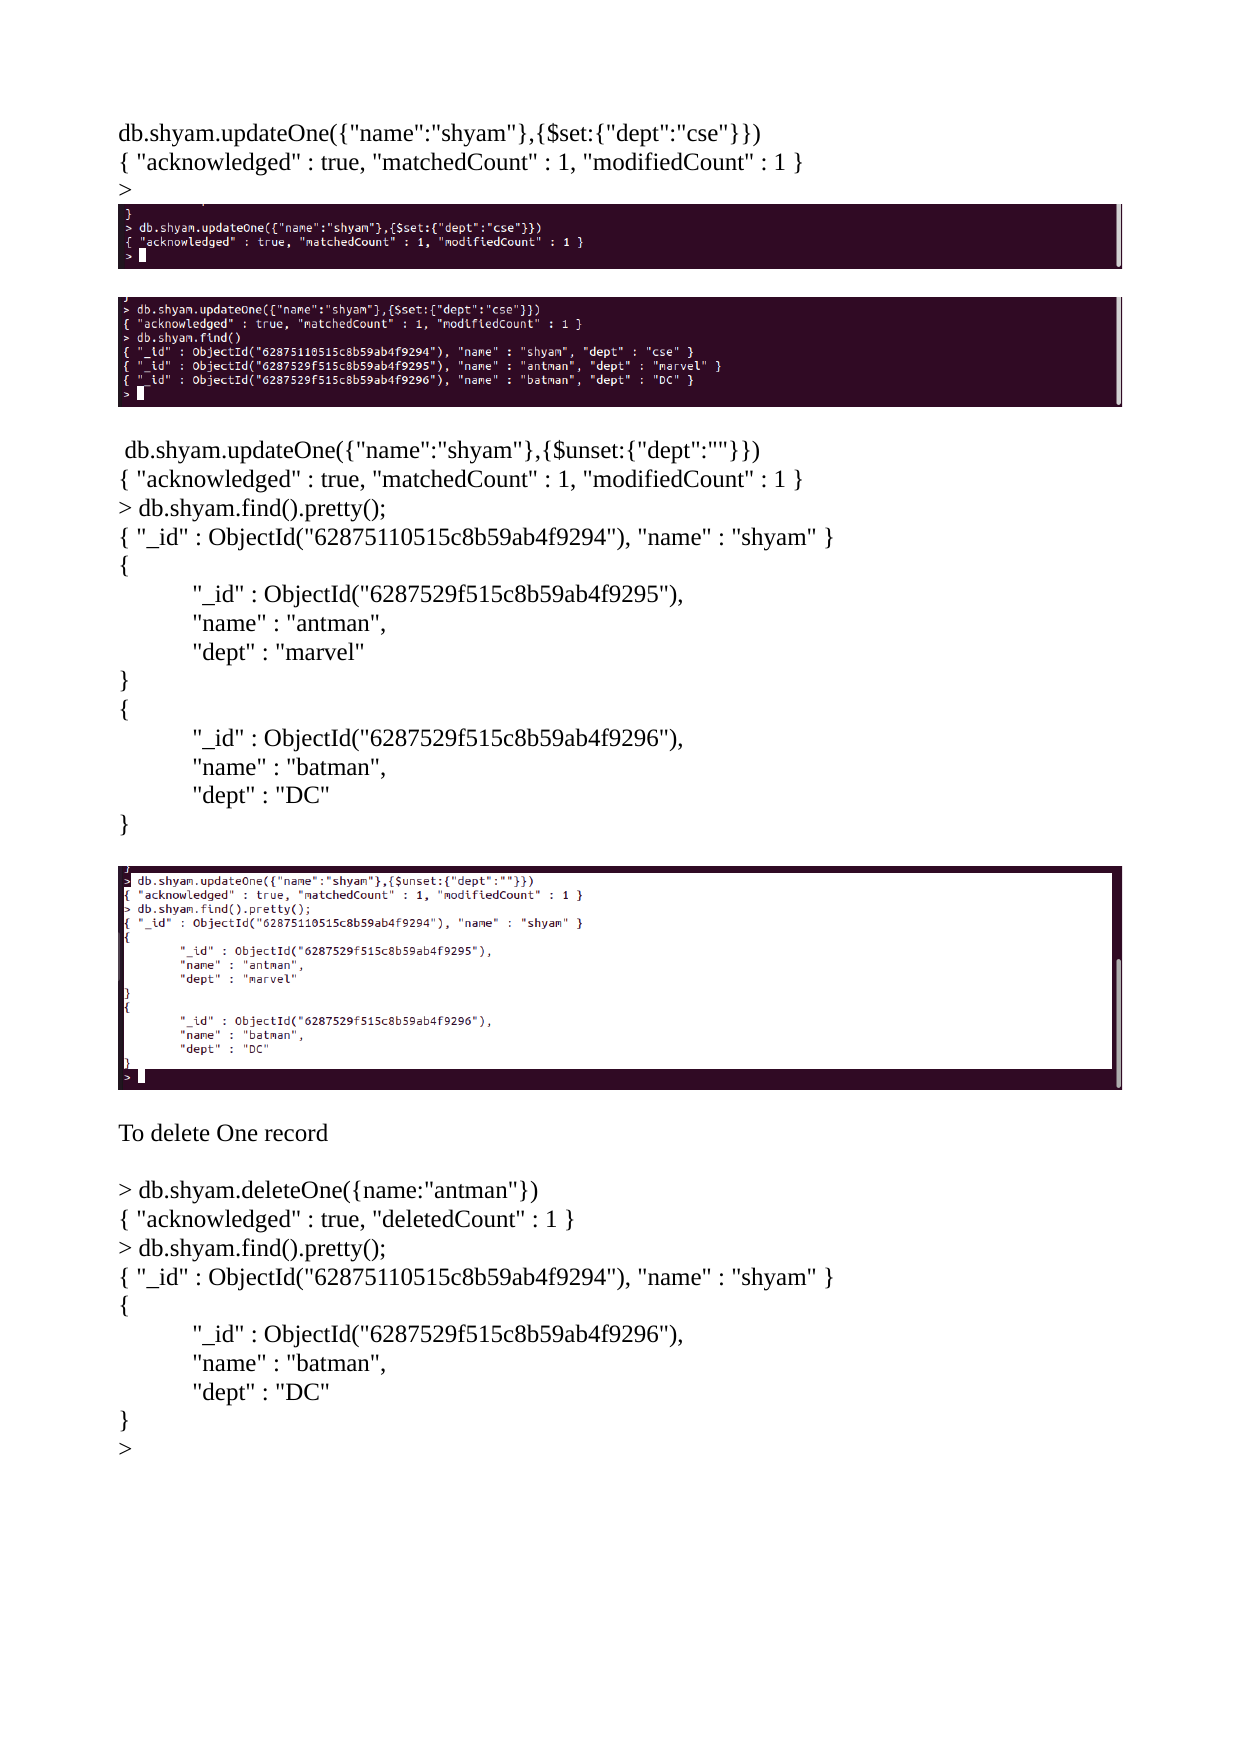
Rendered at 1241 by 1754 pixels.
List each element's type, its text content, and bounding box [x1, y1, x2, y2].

text { "_id" : ObjectId("62875110515c8b59ab4f9294"), "name" : "shyam" } [118, 1262, 1122, 1290]
text db.shyam.updateOne({"name":"shyam"},{$unset:{"dept":""}}) [118, 436, 1122, 464]
text "name" : "antman", [118, 608, 1122, 637]
text "_id" : ObjectId("6287529f515c8b59ab4f9296"), [118, 723, 1122, 752]
text db.shyam.updateOne({"name":"shyam"},{$set:{"dept":"cse"}}) [118, 118, 1122, 147]
text > db.shyam.find().pretty(); [118, 1233, 1122, 1262]
text "_id" : ObjectId("6287529f515c8b59ab4f9296"), [118, 1319, 1122, 1348]
picture [118, 297, 1123, 407]
text "dept" : "DC" [118, 1377, 1122, 1405]
text "dept" : "marvel" [118, 637, 1122, 666]
text { [118, 694, 1122, 723]
text { "acknowledged" : true, "matchedCount" : 1, "modifiedCount" : 1 } [118, 147, 1122, 176]
text > [118, 1434, 1122, 1463]
picture [118, 866, 1123, 1090]
text { "acknowledged" : true, "matchedCount" : 1, "modifiedCount" : 1 } [118, 464, 1122, 493]
text "dept" : "DC" [118, 781, 1122, 809]
text { [118, 1290, 1122, 1319]
text > [118, 176, 1122, 204]
text { "_id" : ObjectId("62875110515c8b59ab4f9294"), "name" : "shyam" } [118, 522, 1122, 551]
text } [118, 666, 1122, 694]
text > db.shyam.deleteOne({name:"antman"}) [118, 1175, 1122, 1204]
text "name" : "batman", [118, 1348, 1122, 1377]
text "name" : "batman", [118, 752, 1122, 781]
text { "acknowledged" : true, "deletedCount" : 1 } [118, 1204, 1122, 1233]
text > db.shyam.find().pretty(); [118, 493, 1122, 522]
picture [118, 204, 1123, 269]
text } [118, 809, 1122, 838]
text To delete One record [118, 1118, 1122, 1147]
text } [118, 1405, 1122, 1434]
text { [118, 551, 1122, 579]
text "_id" : ObjectId("6287529f515c8b59ab4f9295"), [118, 579, 1122, 608]
